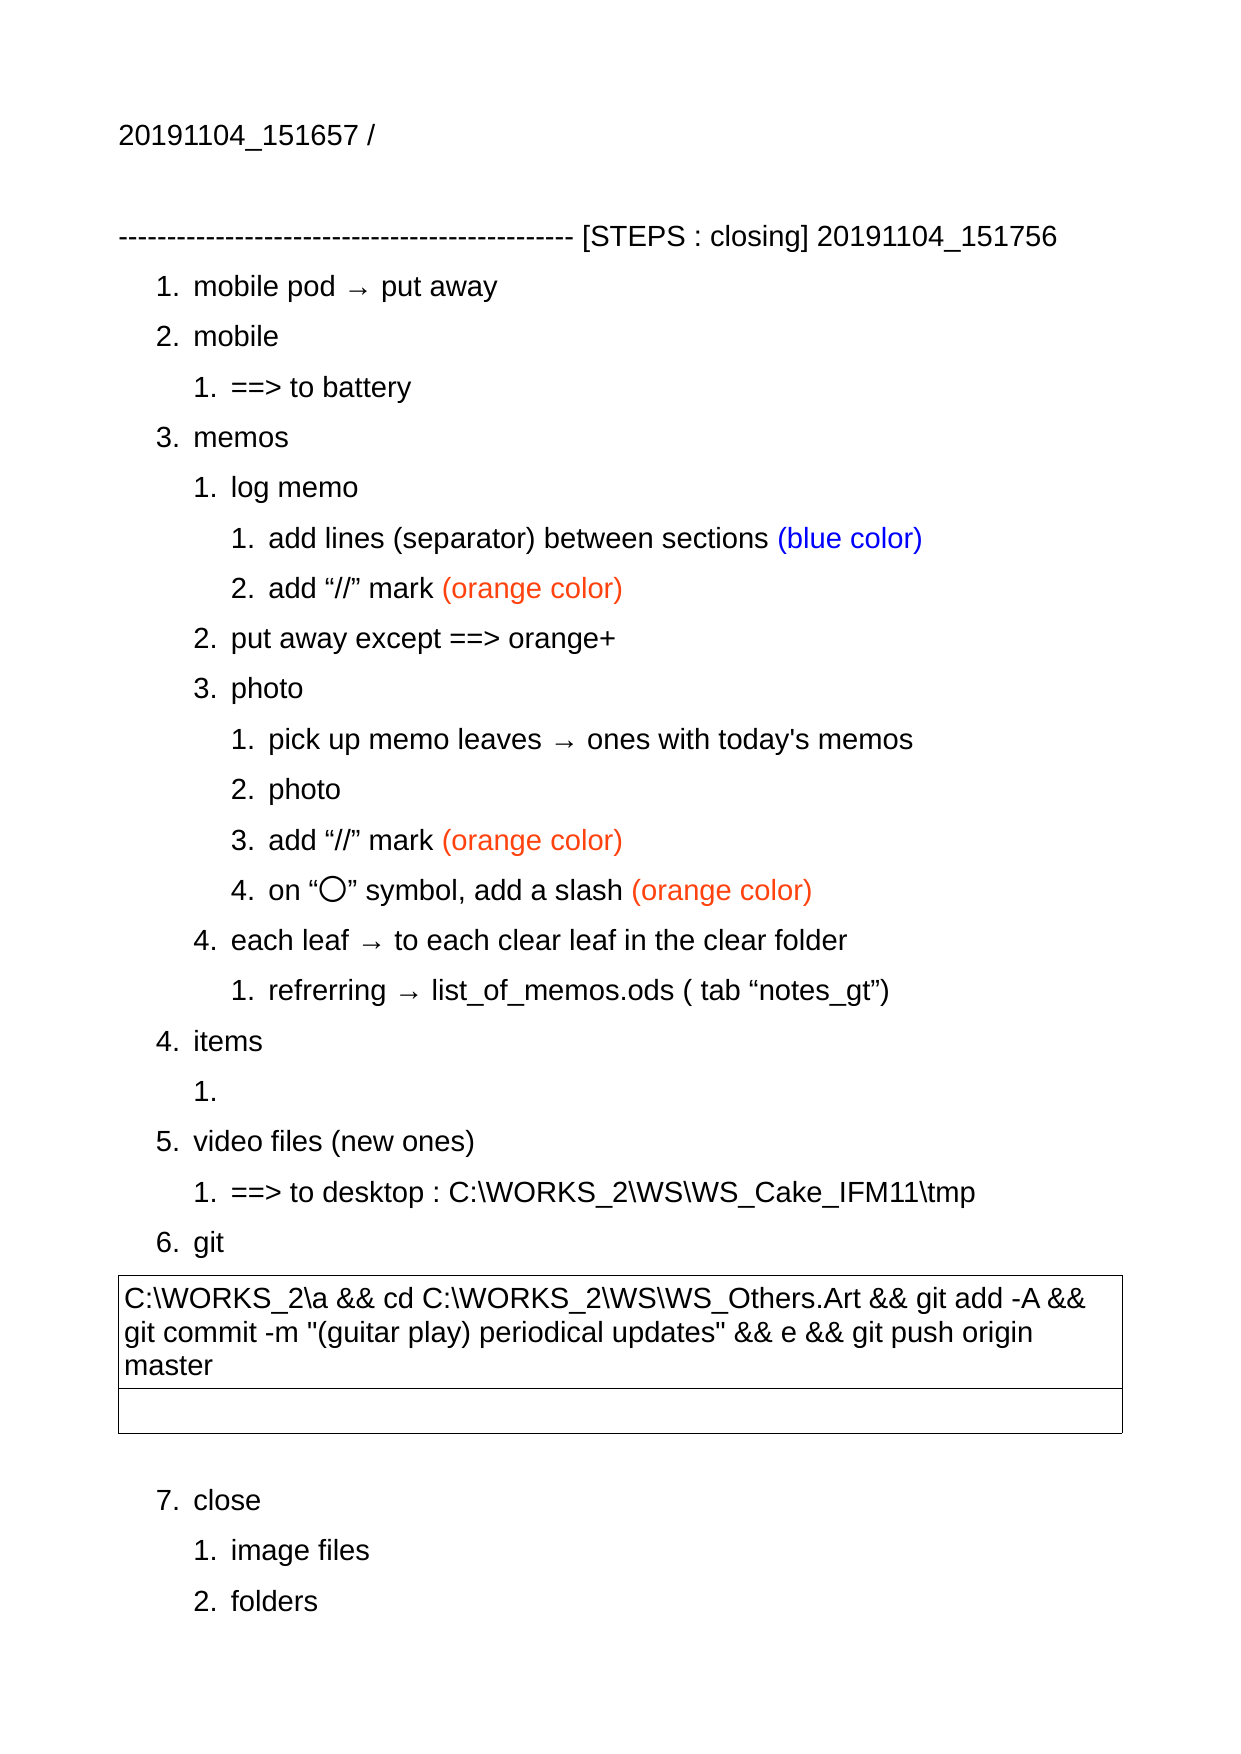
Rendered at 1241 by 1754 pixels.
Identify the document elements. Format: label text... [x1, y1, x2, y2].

list pick up memo leaves → ones with today's memos [231, 722, 1122, 755]
text ----------------------------------------------- [STEPS : closing] 20191104_151756 [118, 219, 1122, 252]
list put away except ==> orange+ [193, 621, 1122, 655]
list image files [193, 1533, 1122, 1567]
list refrerring → list_of_memos.ods ( tab “notes_gt”) [231, 973, 1122, 1007]
list memos [156, 420, 1122, 453]
list close [156, 1483, 1122, 1517]
list log memo [193, 470, 1122, 504]
list video files (new ones) [156, 1124, 1122, 1158]
list git [156, 1225, 1122, 1258]
list photo [231, 772, 1122, 806]
list ==> to desktop : C:\WORKS_2\WS\WS_Cake_IFM11\tmp [193, 1175, 1122, 1208]
text 20191104_151657 / [118, 118, 1122, 152]
list items [156, 1024, 1122, 1057]
list add “//” mark (orange color) [231, 571, 1122, 604]
list add “//” mark (orange color) [231, 822, 1122, 856]
list mobile pod → put away [156, 269, 1122, 303]
list photo [193, 672, 1122, 705]
list folders [193, 1584, 1122, 1617]
list mobile [156, 319, 1122, 353]
list each leaf → to each clear leaf in the clear folder [193, 923, 1122, 957]
table_header C:\WORKS_2\a && cd C:\WORKS_2\WS\WS_Others.Art && git add -A && git commit -m "(guitar play) periodical updates" && e && git push origin master [119, 1276, 1122, 1387]
list add lines (separator) between sections (blue color) [231, 521, 1122, 554]
list ==> to battery [193, 370, 1122, 403]
table_cell [119, 1389, 1122, 1433]
list on “〇” symbol, add a slash (orange color) [231, 873, 1122, 906]
